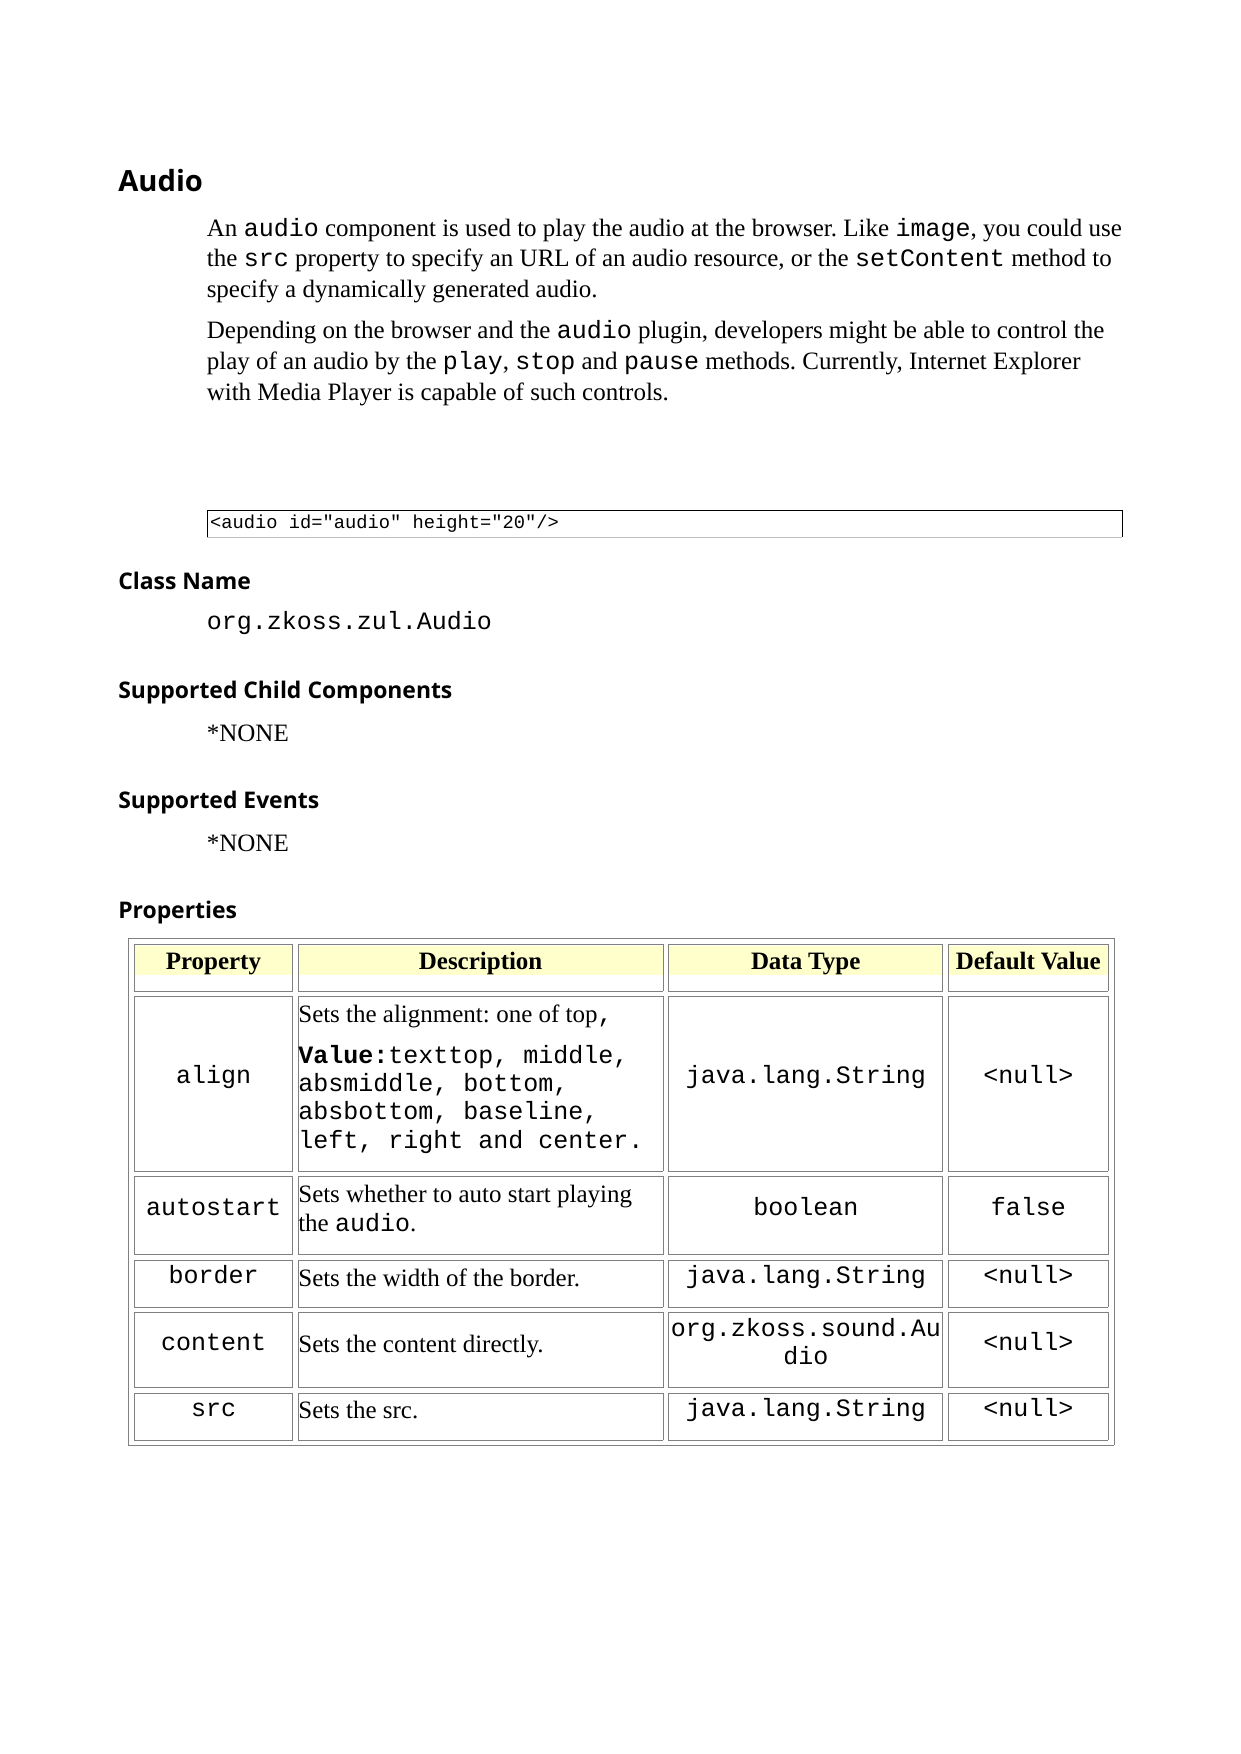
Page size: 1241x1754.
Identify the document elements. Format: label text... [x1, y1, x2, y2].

subtitle Supported Events [118, 784, 1122, 816]
table_header Description [295, 939, 666, 991]
table_cell Sets the content directly. [295, 1307, 666, 1387]
table_cell border [131, 1254, 295, 1307]
table_cell java.lang.String [666, 1387, 945, 1440]
table_cell <null> [945, 991, 1111, 1171]
table_cell java.lang.String [666, 991, 945, 1171]
subtitle Supported Child Components [118, 674, 1122, 706]
table_cell <null> [945, 1387, 1111, 1440]
table_cell false [945, 1171, 1111, 1254]
text An audio component is used to play the audio at the browser. Like image, you could use the src property to specify an URL of an audio resource, or the setContent method to specify a dynamically generated audio. [207, 213, 1122, 303]
table_cell Sets the width of the border. [295, 1254, 666, 1307]
table_cell Sets the src. [295, 1387, 666, 1440]
table_cell <null> [945, 1254, 1111, 1307]
table_cell java.lang.String [666, 1254, 945, 1307]
table_cell autostart [131, 1171, 295, 1254]
table_cell align [131, 991, 295, 1171]
table_cell org.zkoss.sound.Audio [666, 1307, 945, 1387]
text *NONE [207, 828, 1122, 857]
table_header Default Value [945, 939, 1111, 991]
text <audio id="audio" height="20"/> [208, 511, 1122, 537]
table_cell content [131, 1307, 295, 1387]
table_cell boolean [666, 1171, 945, 1254]
text *NONE [207, 718, 1122, 747]
text Depending on the browser and the audio plugin, developers might be able to control the play of an audio by the play, stop and pause methods. Currently, Internet Explorer with Media Player is capable of such controls. [207, 316, 1122, 406]
table_cell Sets whether to auto start playing the audio. [295, 1171, 666, 1254]
table_header Data Type [666, 939, 945, 991]
table_cell src [131, 1387, 295, 1440]
subtitle Properties [118, 894, 1122, 926]
table_cell <null> [945, 1307, 1111, 1387]
table_header Property [131, 939, 295, 991]
subtitle Class Name [118, 565, 1122, 596]
subtitle Audio [118, 161, 1122, 200]
text org.zkoss.zul.Audio [207, 608, 1122, 637]
table_cell Sets the alignment: one of top, Value:texttop, middle, absmiddle, bottom, absbottom, baseline, left, right and center. [295, 991, 666, 1171]
